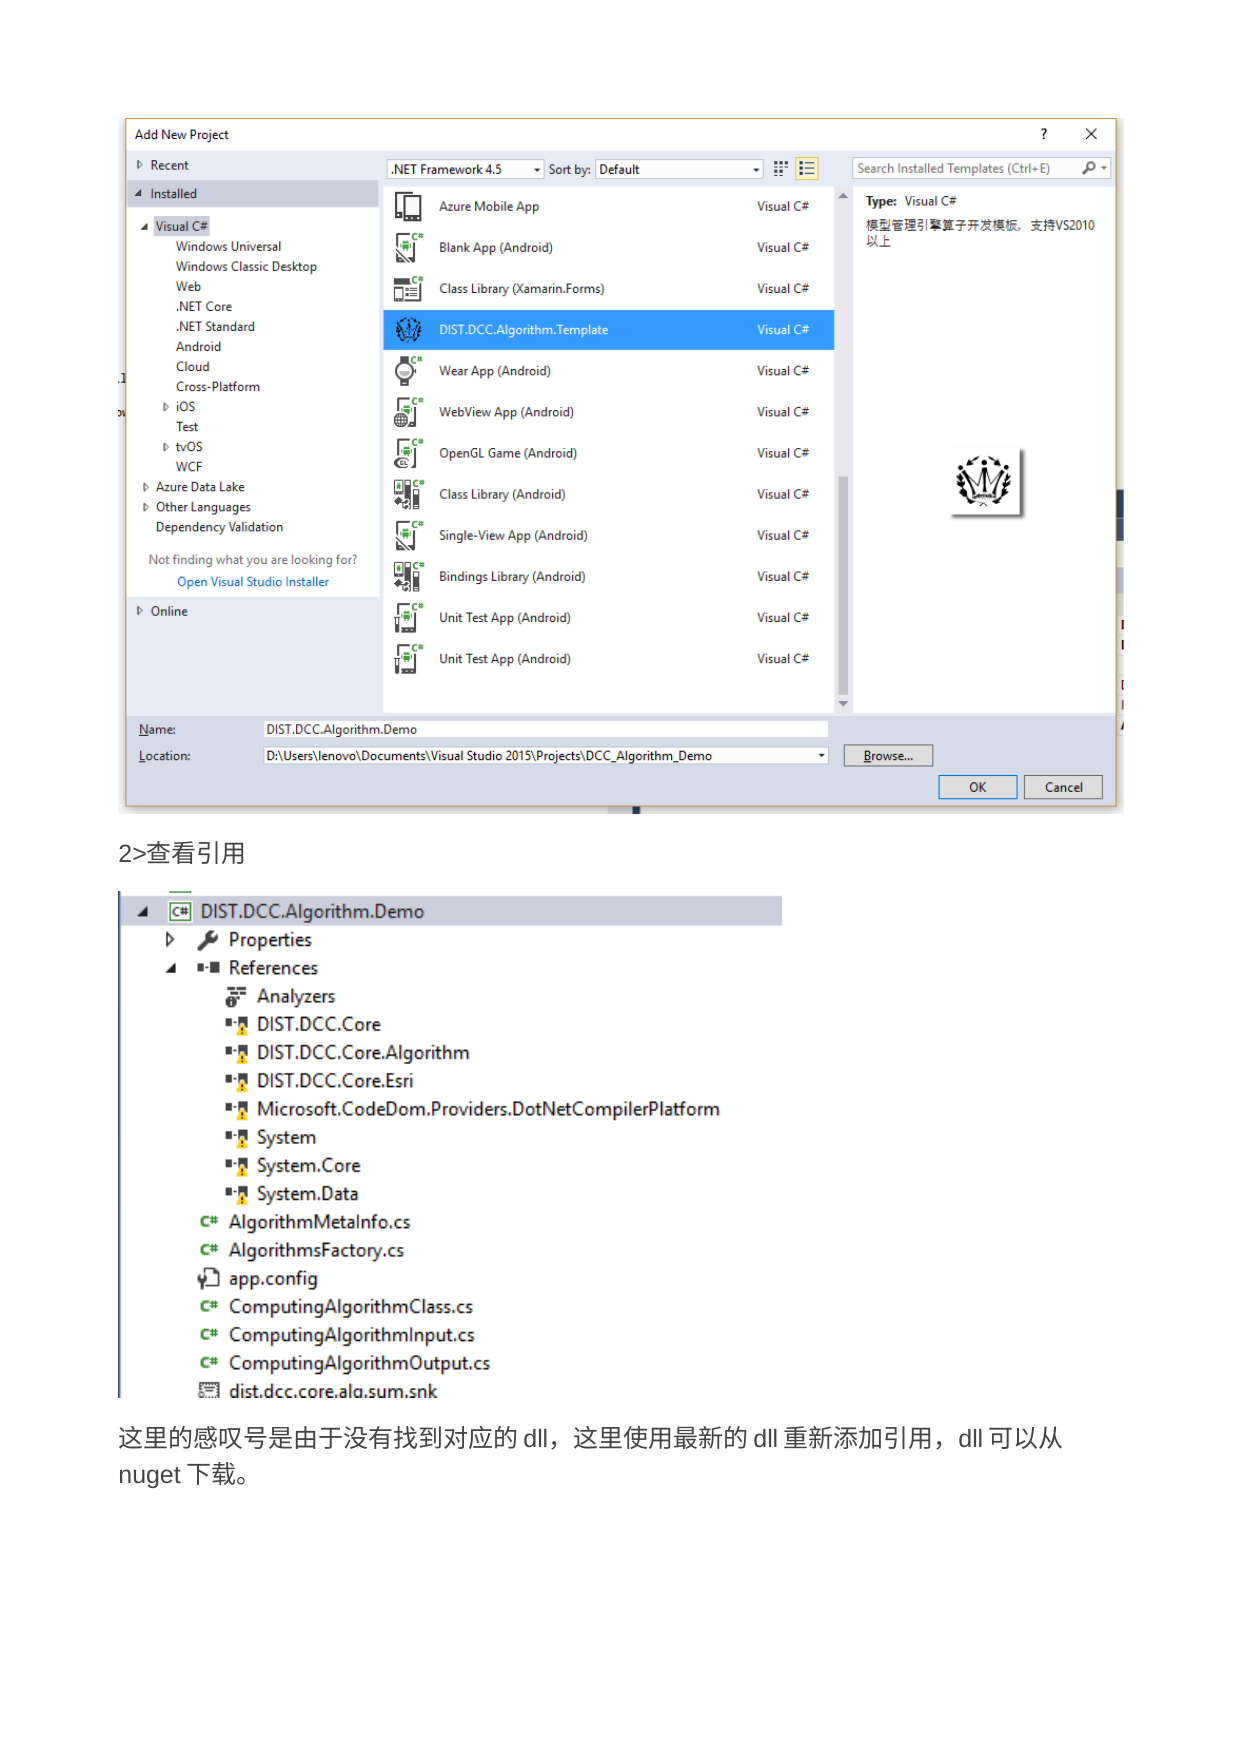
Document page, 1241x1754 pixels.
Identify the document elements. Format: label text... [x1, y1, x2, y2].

text 2>查看引用 [118, 834, 1122, 870]
text 这里的感叹号是由于没有找到对应的dll，这里使用最新的dll重新添加引用，dll可以从nuget下载。 [118, 1418, 1122, 1491]
